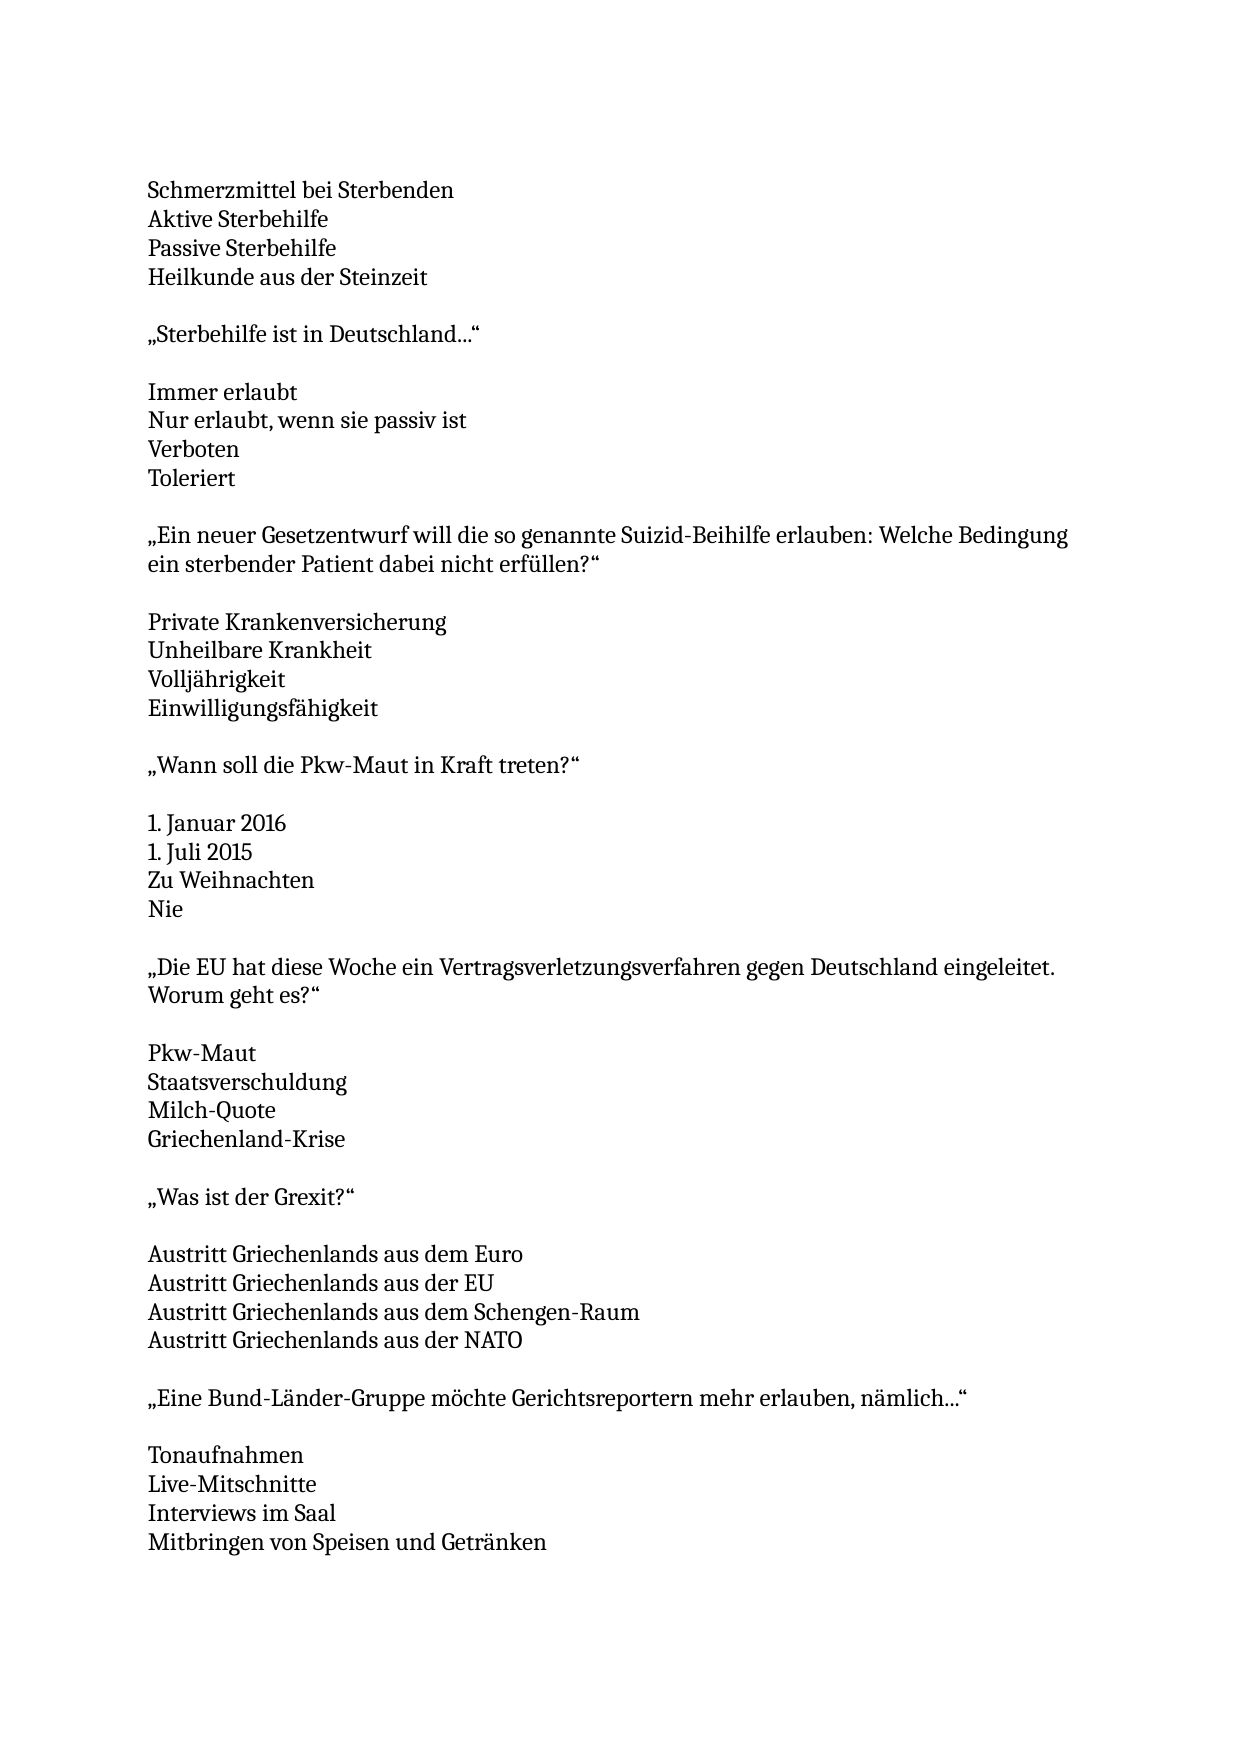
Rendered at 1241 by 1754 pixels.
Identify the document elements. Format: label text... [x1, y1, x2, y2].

text Mitbringen von Speisen und Getränken [148, 1528, 1093, 1556]
text Live-Mitschnitte [148, 1470, 1093, 1499]
text Schmerzmittel bei Sterbenden [148, 176, 1093, 205]
text „Sterbehilfe ist in Deutschland...“ [148, 320, 1093, 349]
text Austritt Griechenlands aus dem Euro [148, 1240, 1093, 1269]
text „Eine Bund-Länder-Gruppe möchte Gerichtsreportern mehr erlauben, nämlich...“ [148, 1384, 1093, 1413]
text Tonaufnahmen [148, 1441, 1093, 1470]
text Heilkunde aus der Steinzeit [148, 263, 1093, 291]
text Austritt Griechenlands aus der NATO [148, 1326, 1093, 1355]
text Immer erlaubt [148, 378, 1093, 406]
text Pkw-Maut [148, 1039, 1093, 1068]
text „Ein neuer Gesetzentwurf will die so genannte Suizid-Beihilfe erlauben: Welche Bedingung ein sterbender Patient dabei nicht erfüllen?“ [148, 521, 1093, 579]
text „Die EU hat diese Woche ein Vertragsverletzungsverfahren gegen Deutschland eingeleitet. Worum geht es?“ [148, 953, 1093, 1010]
text Austritt Griechenlands aus der EU [148, 1269, 1093, 1298]
text Nie [148, 895, 1093, 924]
text 1. Januar 2016 [148, 809, 1093, 838]
text Griechenland-Krise [148, 1125, 1093, 1154]
text „Was ist der Grexit?“ [148, 1183, 1093, 1211]
text Staatsverschuldung [148, 1068, 1093, 1096]
text Passive Sterbehilfe [148, 234, 1093, 263]
text 1. Juli 2015 [148, 838, 1093, 866]
text Interviews im Saal [148, 1499, 1093, 1528]
text Volljährigkeit [148, 665, 1093, 694]
text Zu Weihnachten [148, 866, 1093, 895]
text Nur erlaubt, wenn sie passiv ist [148, 406, 1093, 435]
text Toleriert [148, 464, 1093, 493]
text „Wann soll die Pkw-Maut in Kraft treten?“ [148, 751, 1093, 780]
text Aktive Sterbehilfe [148, 205, 1093, 234]
text Verboten [148, 435, 1093, 464]
text Einwilligungsfähigkeit [148, 694, 1093, 723]
text Austritt Griechenlands aus dem Schengen-Raum [148, 1298, 1093, 1326]
text Private Krankenversicherung [148, 608, 1093, 636]
text Unheilbare Krankheit [148, 636, 1093, 665]
text Milch-Quote [148, 1096, 1093, 1125]
